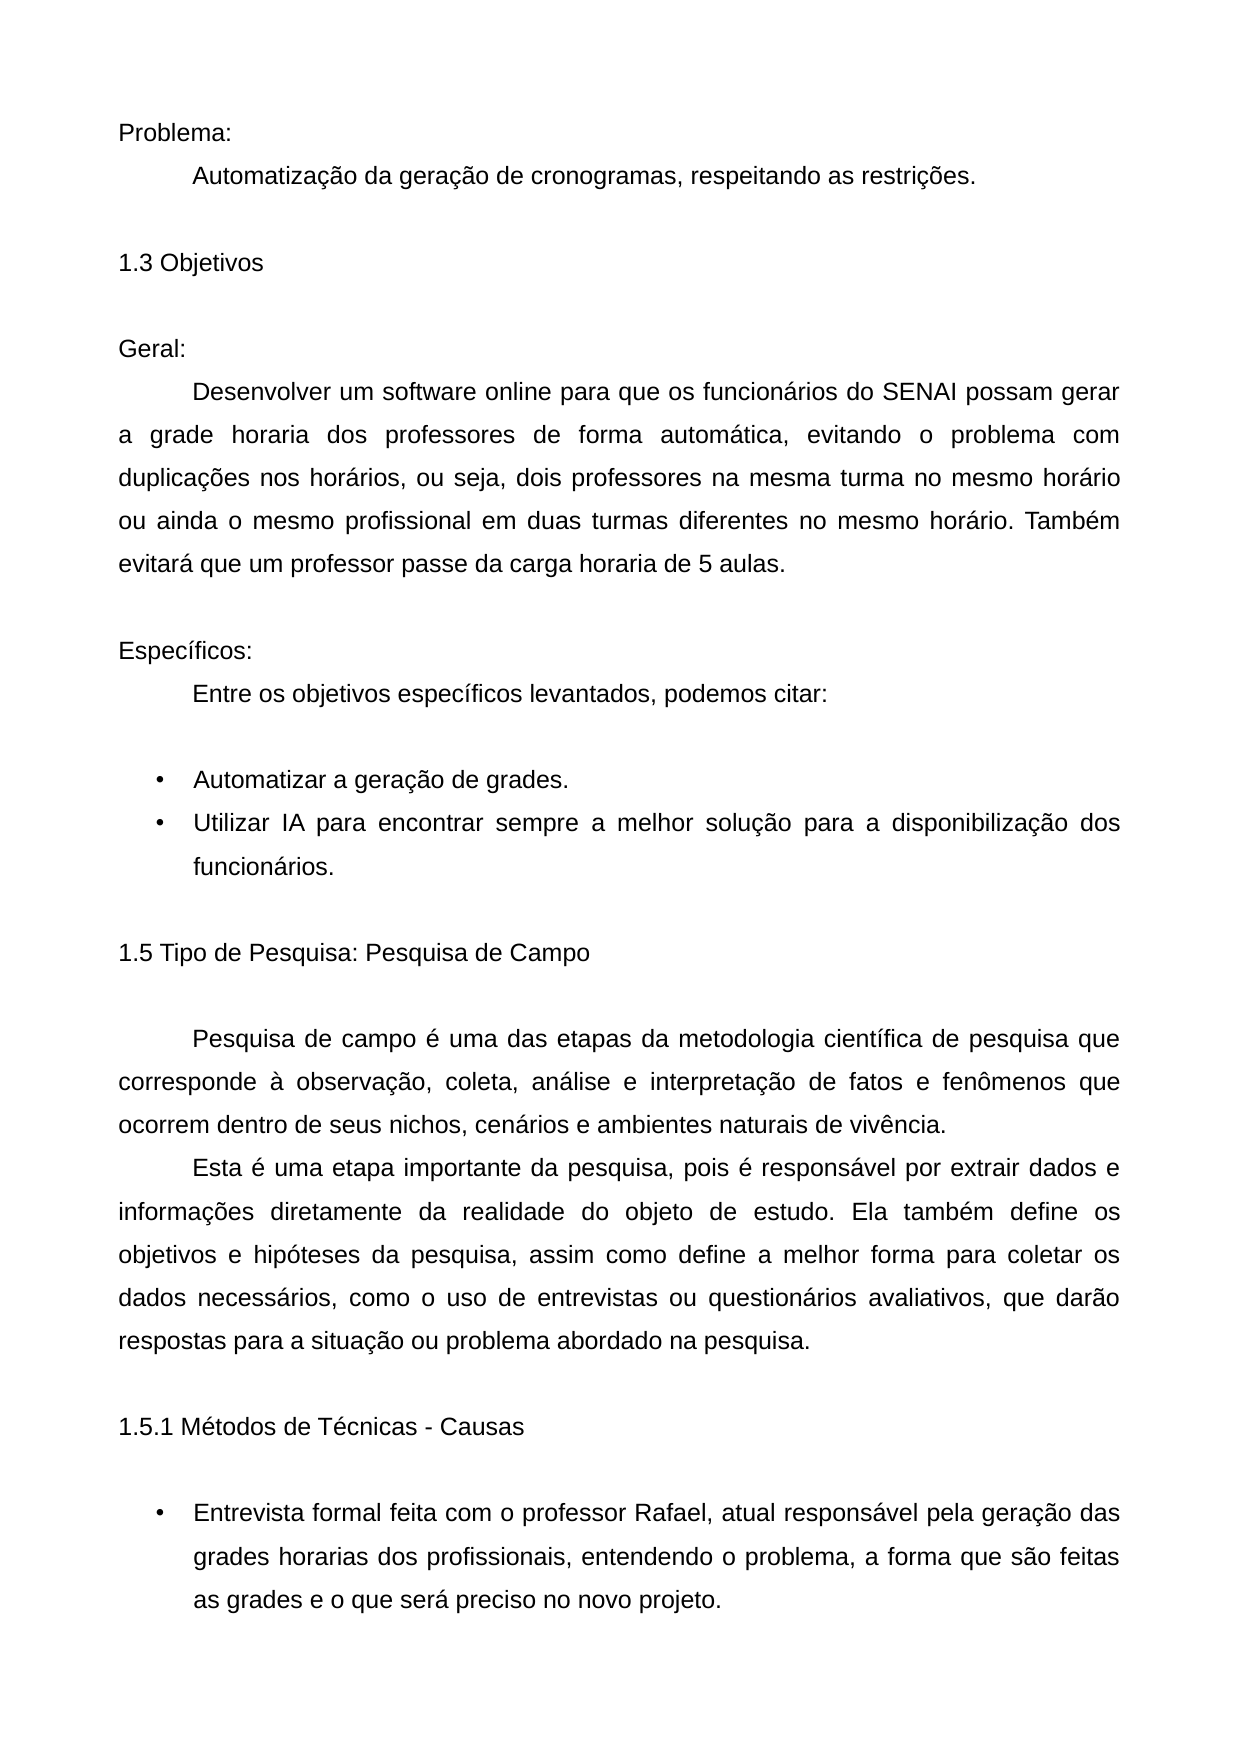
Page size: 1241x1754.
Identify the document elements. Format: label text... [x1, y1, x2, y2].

list Automatizar a geração de grades. [156, 765, 1122, 794]
text 1.5 Tipo de Pesquisa: Pesquisa de Campo [118, 938, 1122, 966]
list Entrevista formal feita com o professor Rafael, atual responsável pela geração das grades horarias dos profissionais, entendendo o problema, a forma que são feitas as grades e o que será preciso no novo projeto. [156, 1498, 1122, 1613]
text Desenvolver um software online para que os funcionários do SENAI possam gerar a grade horaria dos professores de forma automática, evitando o problema com duplicações nos horários, ou seja, dois professores na mesma turma no mesmo horário ou ainda o mesmo profissional em duas turmas diferentes no mesmo horário. Também evitará que um professor passe da carga horaria de 5 aulas. [118, 377, 1122, 578]
text Esta é uma etapa importante da pesquisa, pois é responsável por extrair dados e informações diretamente da realidade do objeto de estudo. Ela também define os objetivos e hipóteses da pesquisa, assim como define a melhor forma para coletar os dados necessários, como o uso de entrevistas ou questionários avaliativos, que darão respostas para a situação ou problema abordado na pesquisa. [118, 1153, 1122, 1354]
list Utilizar IA para encontrar sempre a melhor solução para a disponibilização dos funcionários. [156, 808, 1122, 880]
text Entre os objetivos específicos levantados, podemos citar: [118, 679, 1122, 707]
text Específicos: [118, 636, 1122, 664]
text Geral: [118, 334, 1122, 362]
text 1.3 Objetivos [118, 247, 1122, 276]
text 1.5.1 Métodos de Técnicas - Causas [118, 1412, 1122, 1441]
text Automatização da geração de cronogramas, respeitando as restrições. [118, 161, 1122, 190]
text Pesquisa de campo é uma das etapas da metodologia científica de pesquisa que corresponde à observação, coleta, análise e interpretação de fatos e fenômenos que ocorrem dentro de seus nichos, cenários e ambientes naturais de vivência. [118, 1024, 1122, 1139]
text Problema: [118, 118, 1122, 147]
